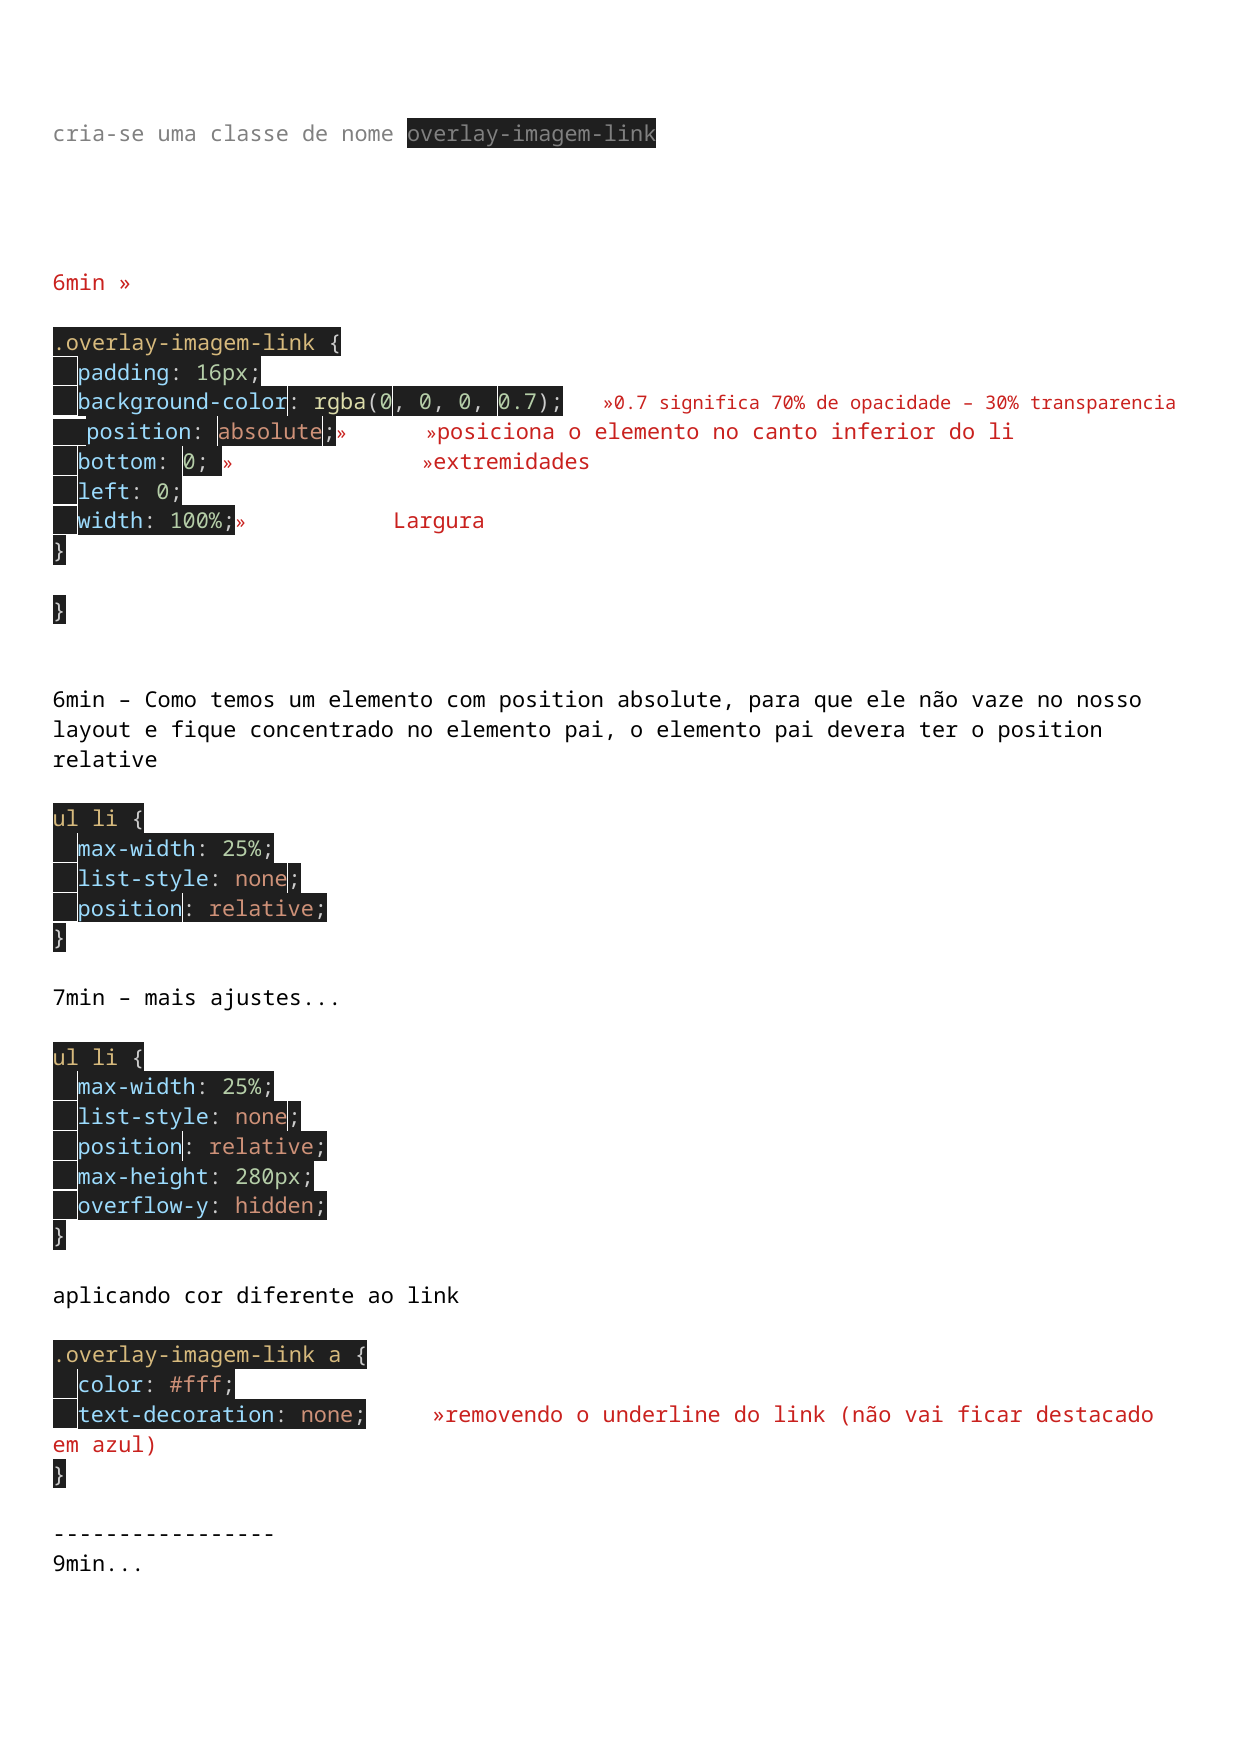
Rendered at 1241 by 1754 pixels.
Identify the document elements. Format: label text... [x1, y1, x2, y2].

text background-color: rgba(0, 0, 0, 0.7); »0.7 significa 70% de opacidade – 30% transparencia [52, 386, 1192, 416]
text list-style: none; [52, 1101, 1192, 1131]
text } [52, 535, 1192, 565]
text list-style: none; [52, 863, 1192, 893]
text } [52, 1459, 1192, 1488]
text position: absolute;» »posiciona o elemento no canto inferior do li [52, 416, 1192, 446]
text max-height: 280px; [52, 1161, 1192, 1191]
text } [52, 595, 1192, 624]
text ul li { [52, 803, 1192, 833]
text color: #fff; [52, 1369, 1192, 1399]
text position: relative; [52, 893, 1192, 922]
text ----------------- [52, 1518, 1192, 1548]
text aplicando cor diferente ao link [52, 1280, 1192, 1310]
text 6min » [52, 267, 1192, 297]
text padding: 16px; [52, 356, 1192, 386]
text } [52, 922, 1192, 952]
text 9min... [52, 1548, 1192, 1578]
text layout e fique concentrado no elemento pai, o elemento pai devera ter o position relative [52, 714, 1192, 773]
text left: 0; [52, 476, 1192, 505]
text text-decoration: none; »removendo o underline do link (não vai ficar destacado em azul) [52, 1399, 1192, 1459]
text max-width: 25%; [52, 1071, 1192, 1101]
text position: relative; [52, 1131, 1192, 1161]
text .overlay-imagem-link { [52, 327, 1192, 356]
text } [52, 1220, 1192, 1250]
text .overlay-imagem-link a { [52, 1339, 1192, 1369]
text cria-se uma classe de nome overlay-imagem-link [52, 118, 1192, 148]
text max-width: 25%; [52, 833, 1192, 863]
text width: 100%;» Largura [52, 505, 1192, 535]
text 6min – Como temos um elemento com position absolute, para que ele não vaze no nosso [52, 684, 1192, 714]
text bottom: 0; » »extremidades [52, 446, 1192, 476]
text 7min – mais ajustes... [52, 982, 1192, 1012]
text overflow-y: hidden; [52, 1191, 1192, 1220]
text ul li { [52, 1042, 1192, 1071]
